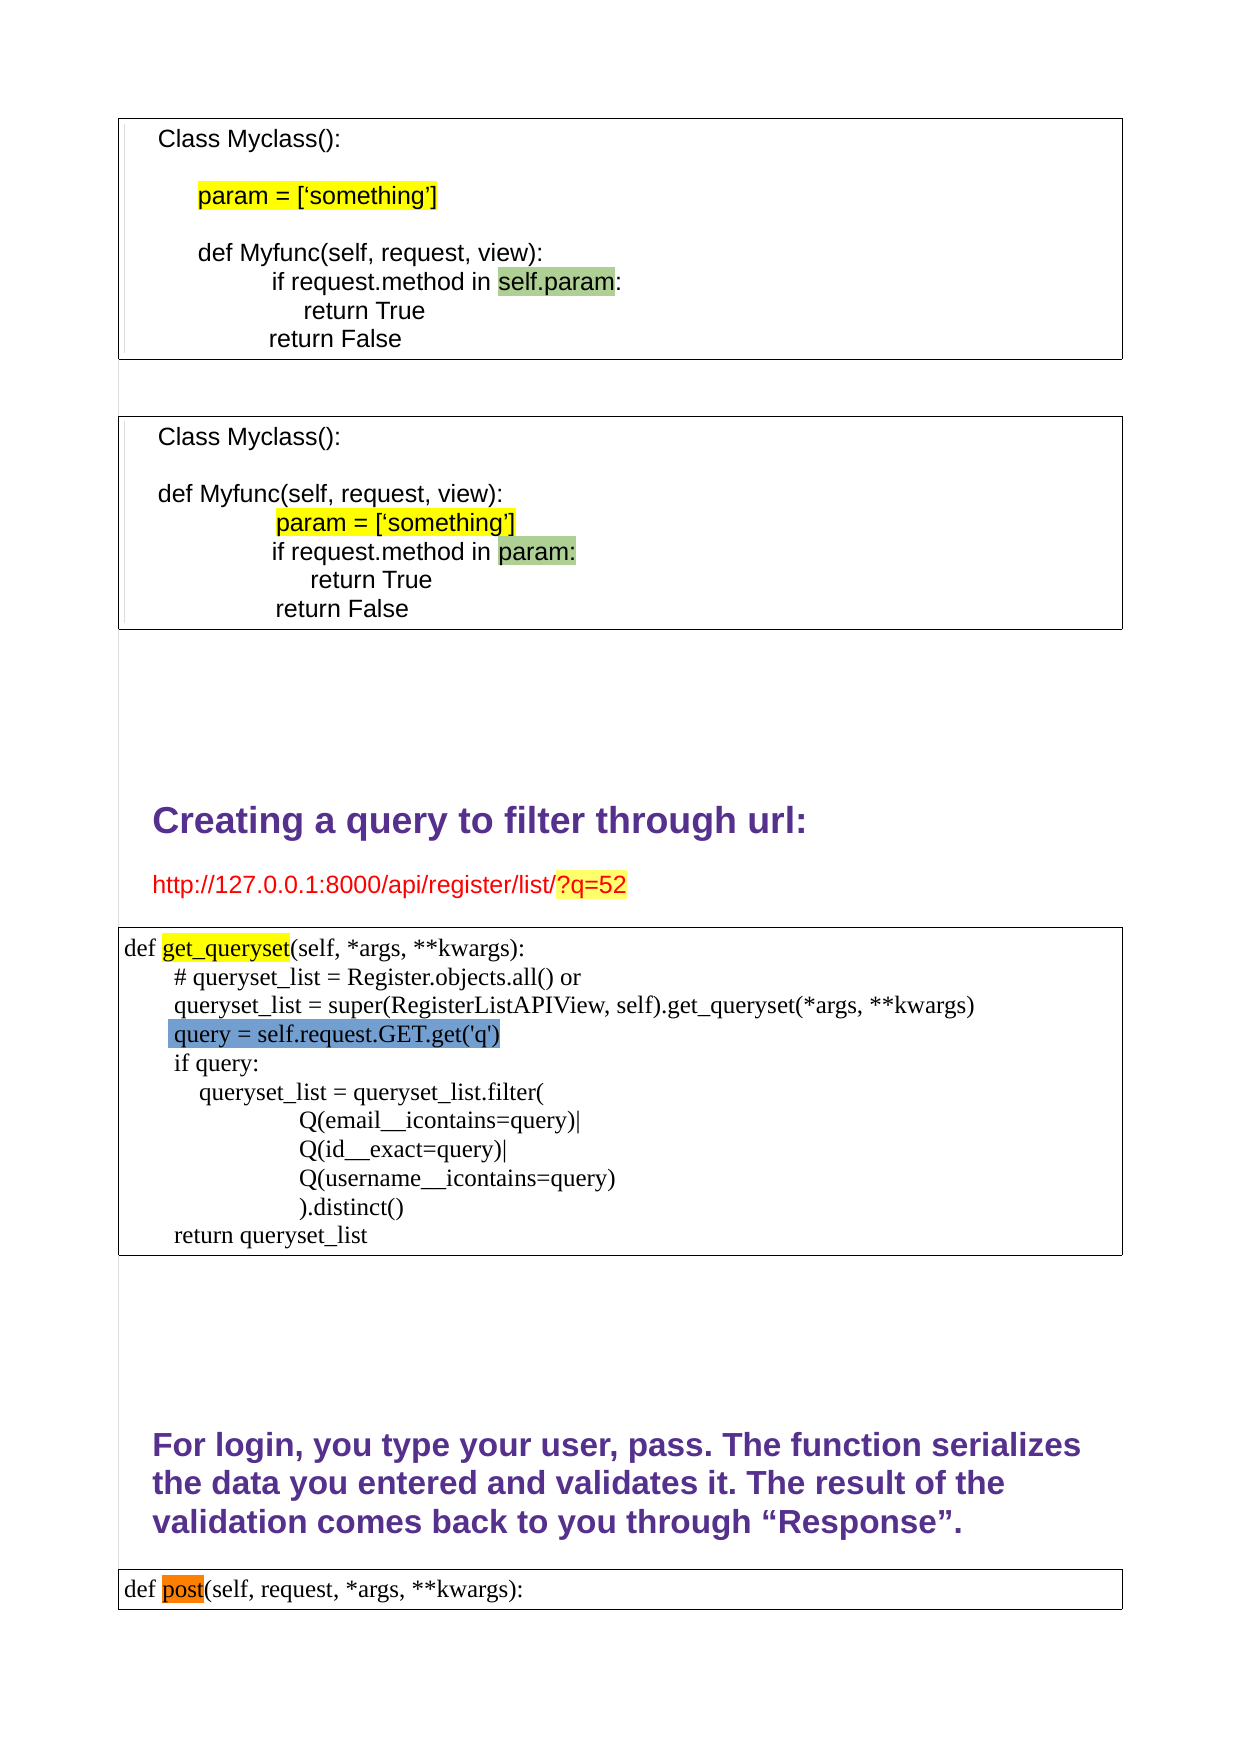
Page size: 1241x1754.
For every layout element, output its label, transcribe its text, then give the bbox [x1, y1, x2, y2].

text http://127.0.0.1:8000/api/register/list/?q=52 [119, 870, 1122, 899]
table_header def post(self, request, *args, **kwargs): [119, 1570, 1122, 1609]
table_header Class Myclass(): def Myfunc(self, request, view): param = [‘something’] if request.method in param: return True return False [119, 417, 1122, 628]
table_header Class Myclass(): param = [‘something’] def Myfunc(self, request, view): if request.method in self.param: return True return False [119, 119, 1122, 359]
text Creating a query to filter through url: [119, 798, 1122, 842]
table_header def get_queryset(self, *args, **kwargs): # queryset_list = Register.objects.all() or queryset_list = super(RegisterListAPIView, self).get_queryset(*args, **kwargs) query = self.request.GET.get('q') if query: queryset_list = queryset_list.filter( Q(email__icontains=query)| Q(id__exact=query)| Q(username__icontains=query) ).distinct() return queryset_list [119, 928, 1122, 1255]
text For login, you type your user, pass. The function serializes the data you entered and validates it. The result of the validation comes back to you through “Response”. [119, 1425, 1122, 1540]
